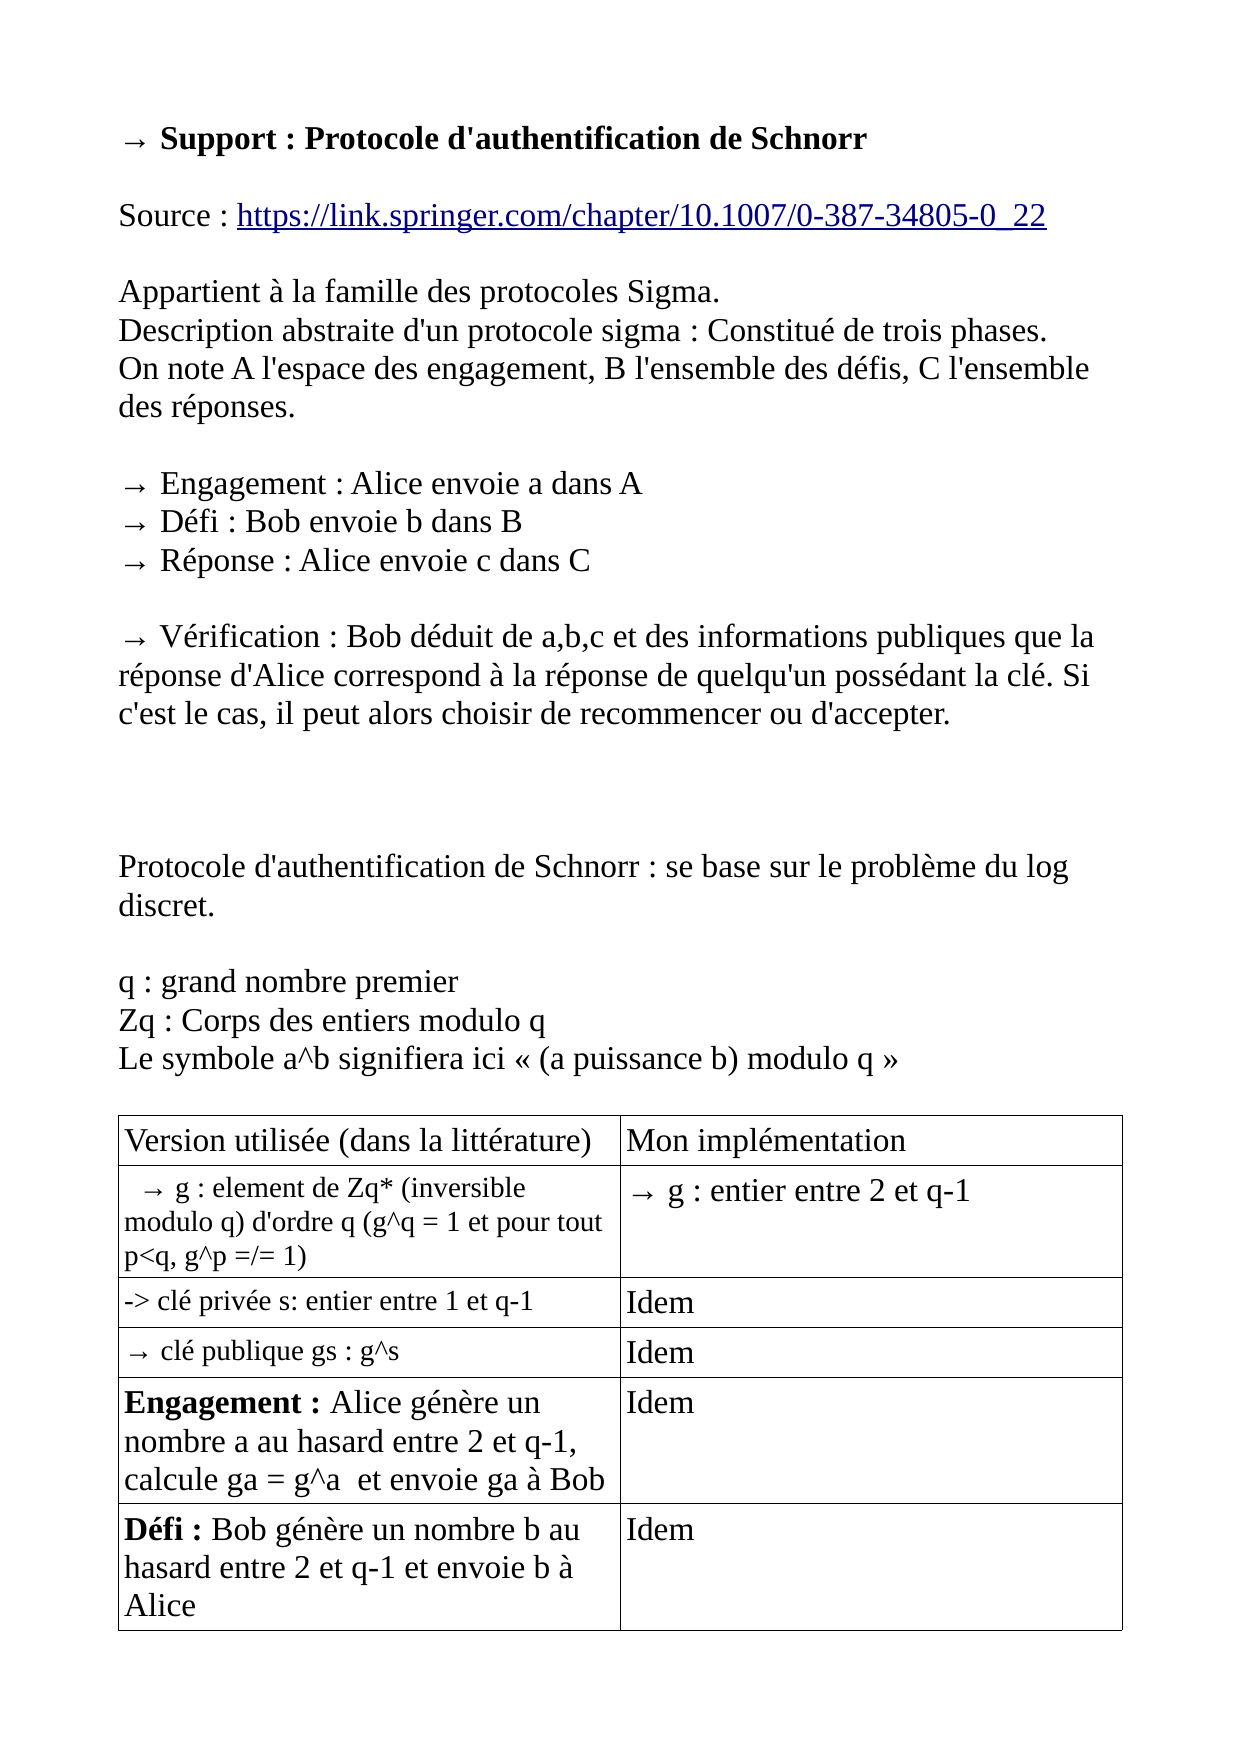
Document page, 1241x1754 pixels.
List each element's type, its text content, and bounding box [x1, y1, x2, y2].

text Zq : Corps des entiers modulo q [118, 1000, 1122, 1038]
text → Réponse : Alice envoie c dans C [118, 540, 1122, 578]
table_cell Idem [621, 1328, 1122, 1377]
table_cell → g : entier entre 2 et q-1 [621, 1166, 1122, 1277]
text q : grand nombre premier [118, 961, 1122, 1000]
table_cell → clé publique gs : g^s [119, 1328, 620, 1377]
table_cell → g : element de Zq* (inversible modulo q) d'ordre q (g^q = 1 et pour tout p<q, g^p =/= 1) [119, 1166, 620, 1277]
text → Engagement : Alice envoie a dans A [118, 463, 1122, 501]
table_cell Idem [621, 1278, 1122, 1327]
text → Vérification : Bob déduit de a,b,c et des informations publiques que la réponse d'Alice correspond à la réponse de quelqu'un possédant la clé. Si c'est le cas, il peut alors choisir de recommencer ou d'accepter. [118, 616, 1122, 731]
table_cell Engagement : Alice génère un nombre a au hasard entre 2 et q-1, calcule ga = g^a et envoie ga à Bob [119, 1378, 620, 1503]
text → Défi : Bob envoie b dans B [118, 501, 1122, 540]
table_cell Défi : Bob génère un nombre b au hasard entre 2 et q-1 et envoie b à Alice [119, 1504, 620, 1630]
table_cell Idem [621, 1378, 1122, 1503]
text Le symbole a^b signifiera ici « (a puissance b) modulo q » [118, 1038, 1122, 1076]
text Description abstraite d'un protocole sigma : Constitué de trois phases. [118, 310, 1122, 348]
text Protocole d'authentification de Schnorr : se base sur le problème du log discret. [118, 846, 1122, 923]
text On note A l'espace des engagement, B l'ensemble des défis, C l'ensemble des réponses. [118, 348, 1122, 425]
table_header Version utilisée (dans la littérature) [119, 1116, 620, 1165]
table_header Mon implémentation [621, 1116, 1122, 1165]
table_cell Idem [621, 1504, 1122, 1630]
table_cell -> clé privée s: entier entre 1 et q-1 [119, 1278, 620, 1327]
text → Support : Protocole d'authentification de Schnorr [118, 118, 1122, 156]
text Source : https://link.springer.com/chapter/10.1007/0-387-34805-0_22 [118, 195, 1122, 233]
text Appartient à la famille des protocoles Sigma. [118, 271, 1122, 310]
